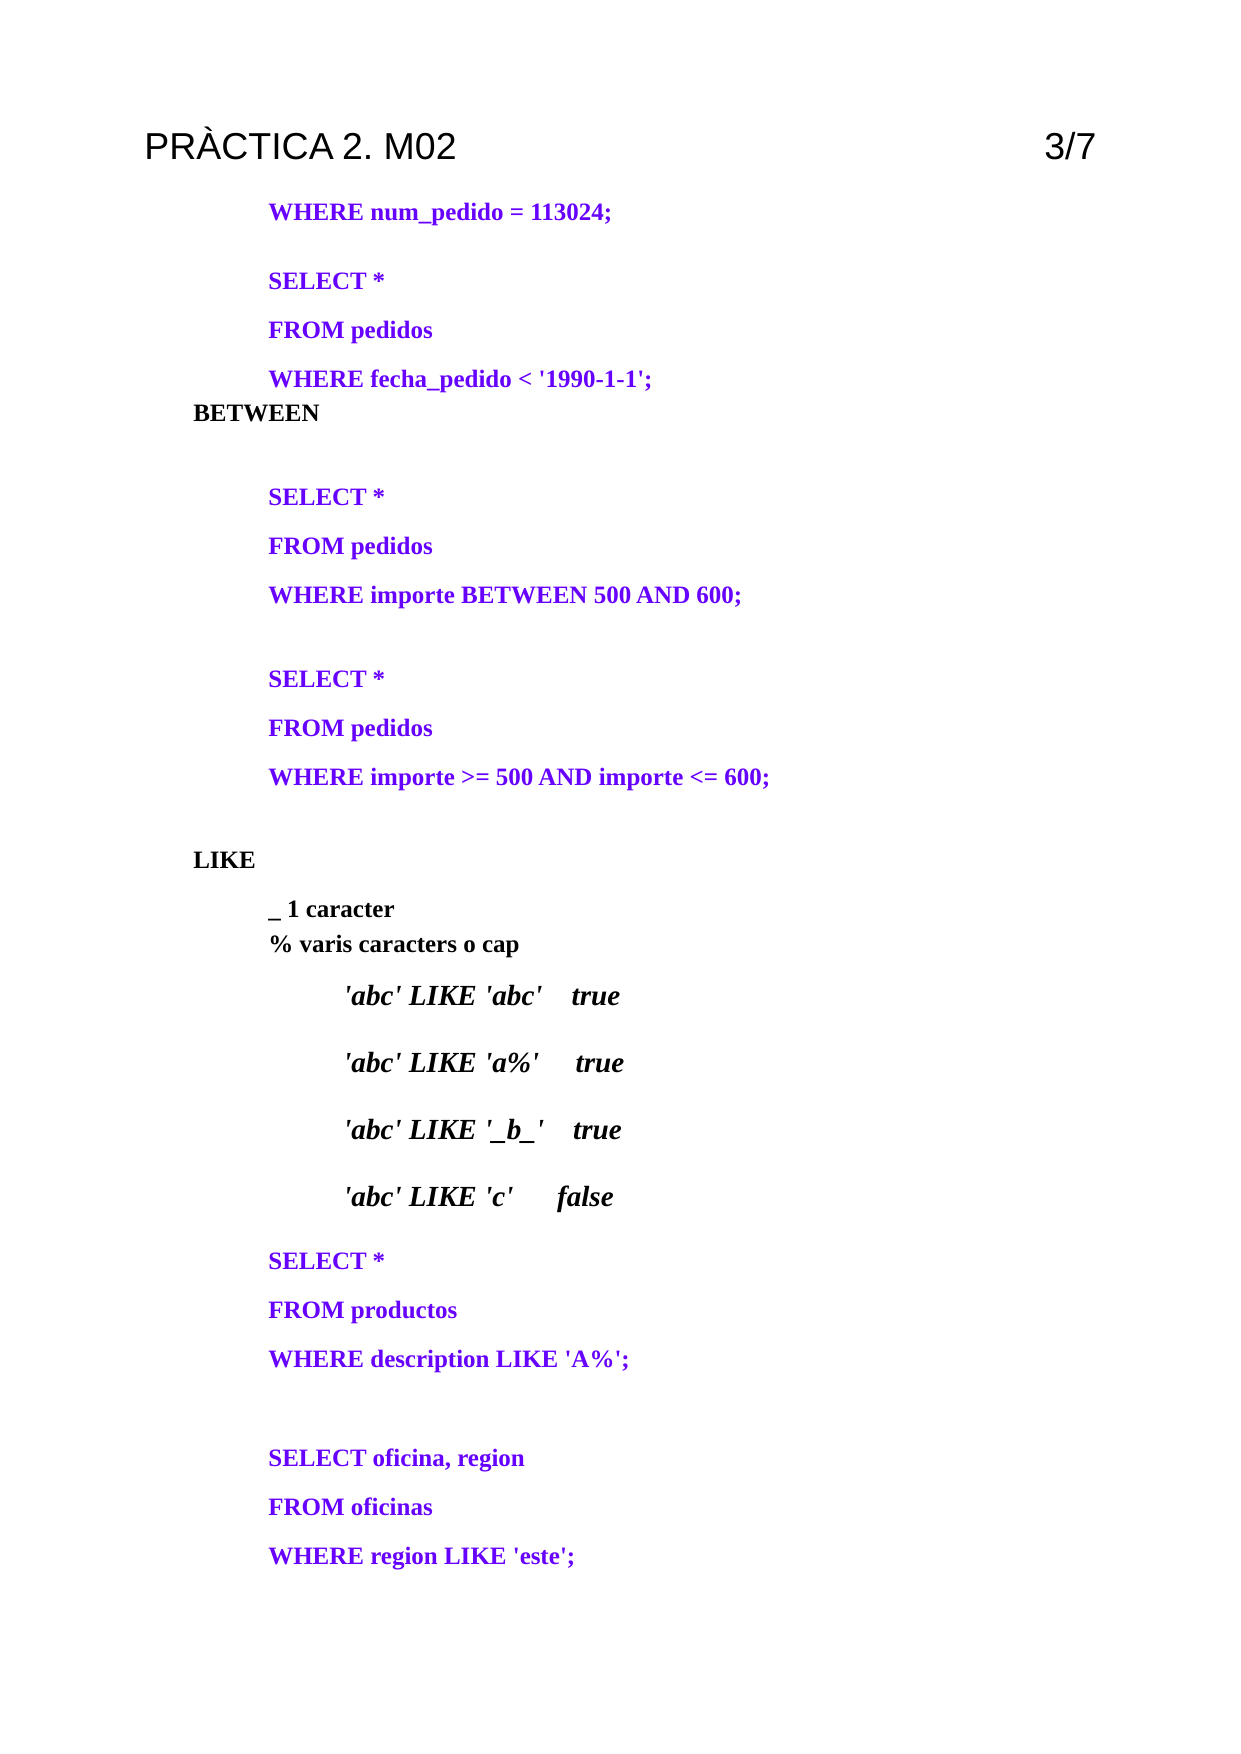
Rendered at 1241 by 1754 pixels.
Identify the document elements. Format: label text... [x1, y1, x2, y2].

text FROM oficinas [268, 1492, 1122, 1520]
text WHERE description LIKE 'A%'; [268, 1344, 1122, 1373]
text [193, 1590, 1122, 1618]
text _ 1 caracter % varis caracters o cap [193, 894, 1122, 958]
text WHERE importe BETWEEN 500 AND 600; [268, 580, 1122, 609]
text FROM pedidos [118, 315, 1122, 344]
text 'abc' LIKE 'abc' true [343, 978, 1122, 1012]
text 'abc' LIKE 'a%' true [343, 1045, 1122, 1079]
text WHERE num_pedido = 113024; SELECT * [118, 197, 1122, 295]
text FROM pedidos [268, 531, 1122, 560]
text SELECT * [118, 1246, 1122, 1275]
text WHERE region LIKE 'este'; [268, 1541, 1122, 1569]
text SELECT * [118, 448, 1122, 511]
text WHERE fecha_pedido < '1990-1-1'; BETWEEN [118, 364, 1122, 427]
text FROM pedidos [268, 713, 1122, 742]
text 'abc' LIKE '_b_' true [343, 1112, 1122, 1146]
text SELECT oficina, region [193, 1443, 1122, 1471]
text LIKE [118, 811, 1122, 874]
text 'abc' LIKE 'c' false [343, 1179, 1122, 1213]
text FROM productos [268, 1295, 1122, 1324]
text SELECT * [268, 629, 1122, 692]
text WHERE importe >= 500 AND importe <= 600; [268, 762, 1122, 791]
